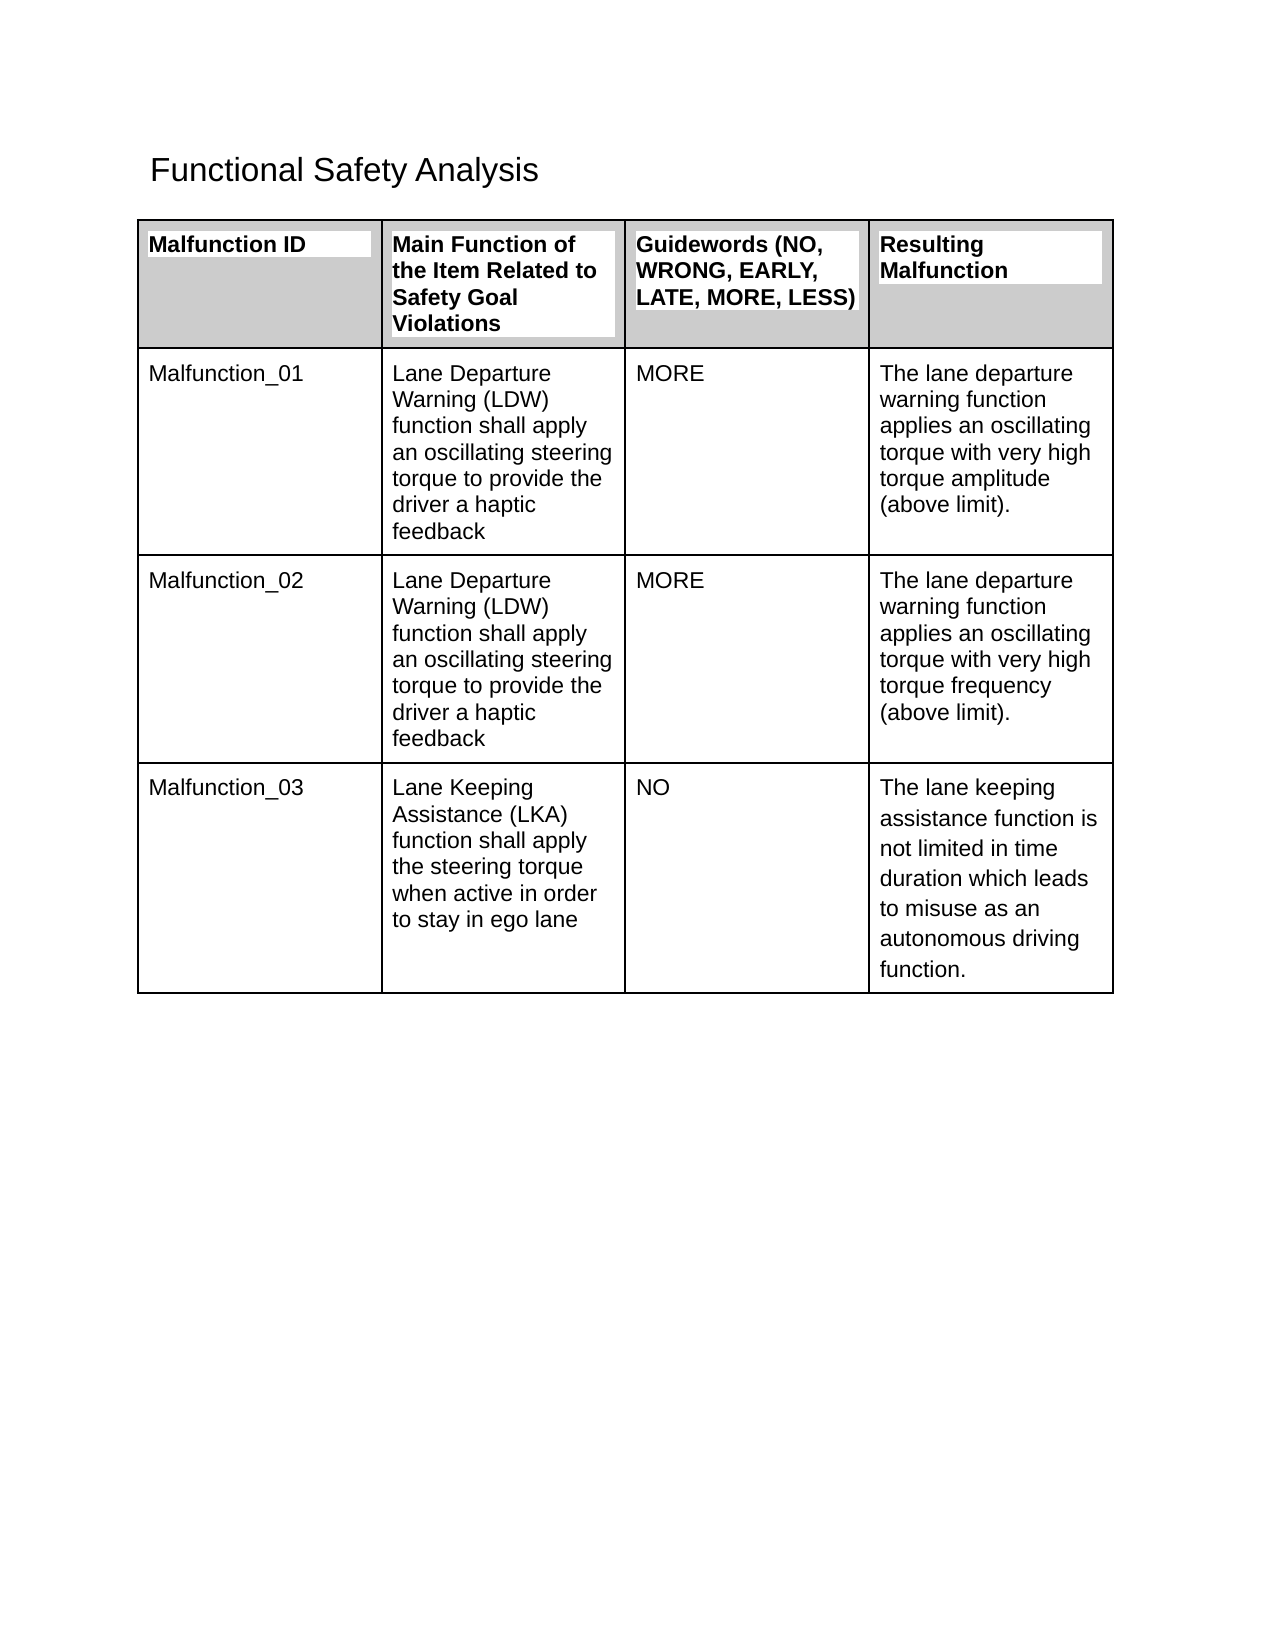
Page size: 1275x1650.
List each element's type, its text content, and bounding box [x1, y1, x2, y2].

table_cell MORE [626, 349, 868, 554]
table_cell The lane keeping assistance function is not limited in time duration which leads to misuse as an autonomous driving function. [870, 764, 1112, 992]
table_cell The lane departure warning function applies an oscillating torque with very high torque amplitude (above limit). [870, 349, 1112, 554]
table_cell Lane Keeping Assistance (LKA) function shall apply the steering torque when active in order to stay in ego lane [383, 764, 624, 992]
table_cell Malfunction_02 [139, 556, 381, 762]
table_header Resulting Malfunction [870, 221, 1112, 347]
table_cell Malfunction_03 [139, 764, 381, 992]
table_cell Lane Departure Warning (LDW) function shall apply an oscillating steering torque to provide the driver a haptic feedback [383, 556, 624, 762]
table_header Guidewords (NO, WRONG, EARLY, LATE, MORE, LESS) [626, 221, 868, 347]
table_cell The lane departure warning function applies an oscillating torque with very high torque frequency (above limit). [870, 556, 1112, 762]
table_cell Lane Departure Warning (LDW) function shall apply an oscillating steering torque to provide the driver a haptic feedback [383, 349, 624, 554]
table_header Malfunction ID [139, 221, 381, 347]
table_header Main Function of the Item Related to Safety Goal Violations [383, 221, 624, 347]
table_cell MORE [626, 556, 868, 762]
table_cell NO [626, 764, 868, 992]
subtitle Functional Safety Analysis [150, 150, 1125, 188]
table_cell Malfunction_01 [139, 349, 381, 554]
